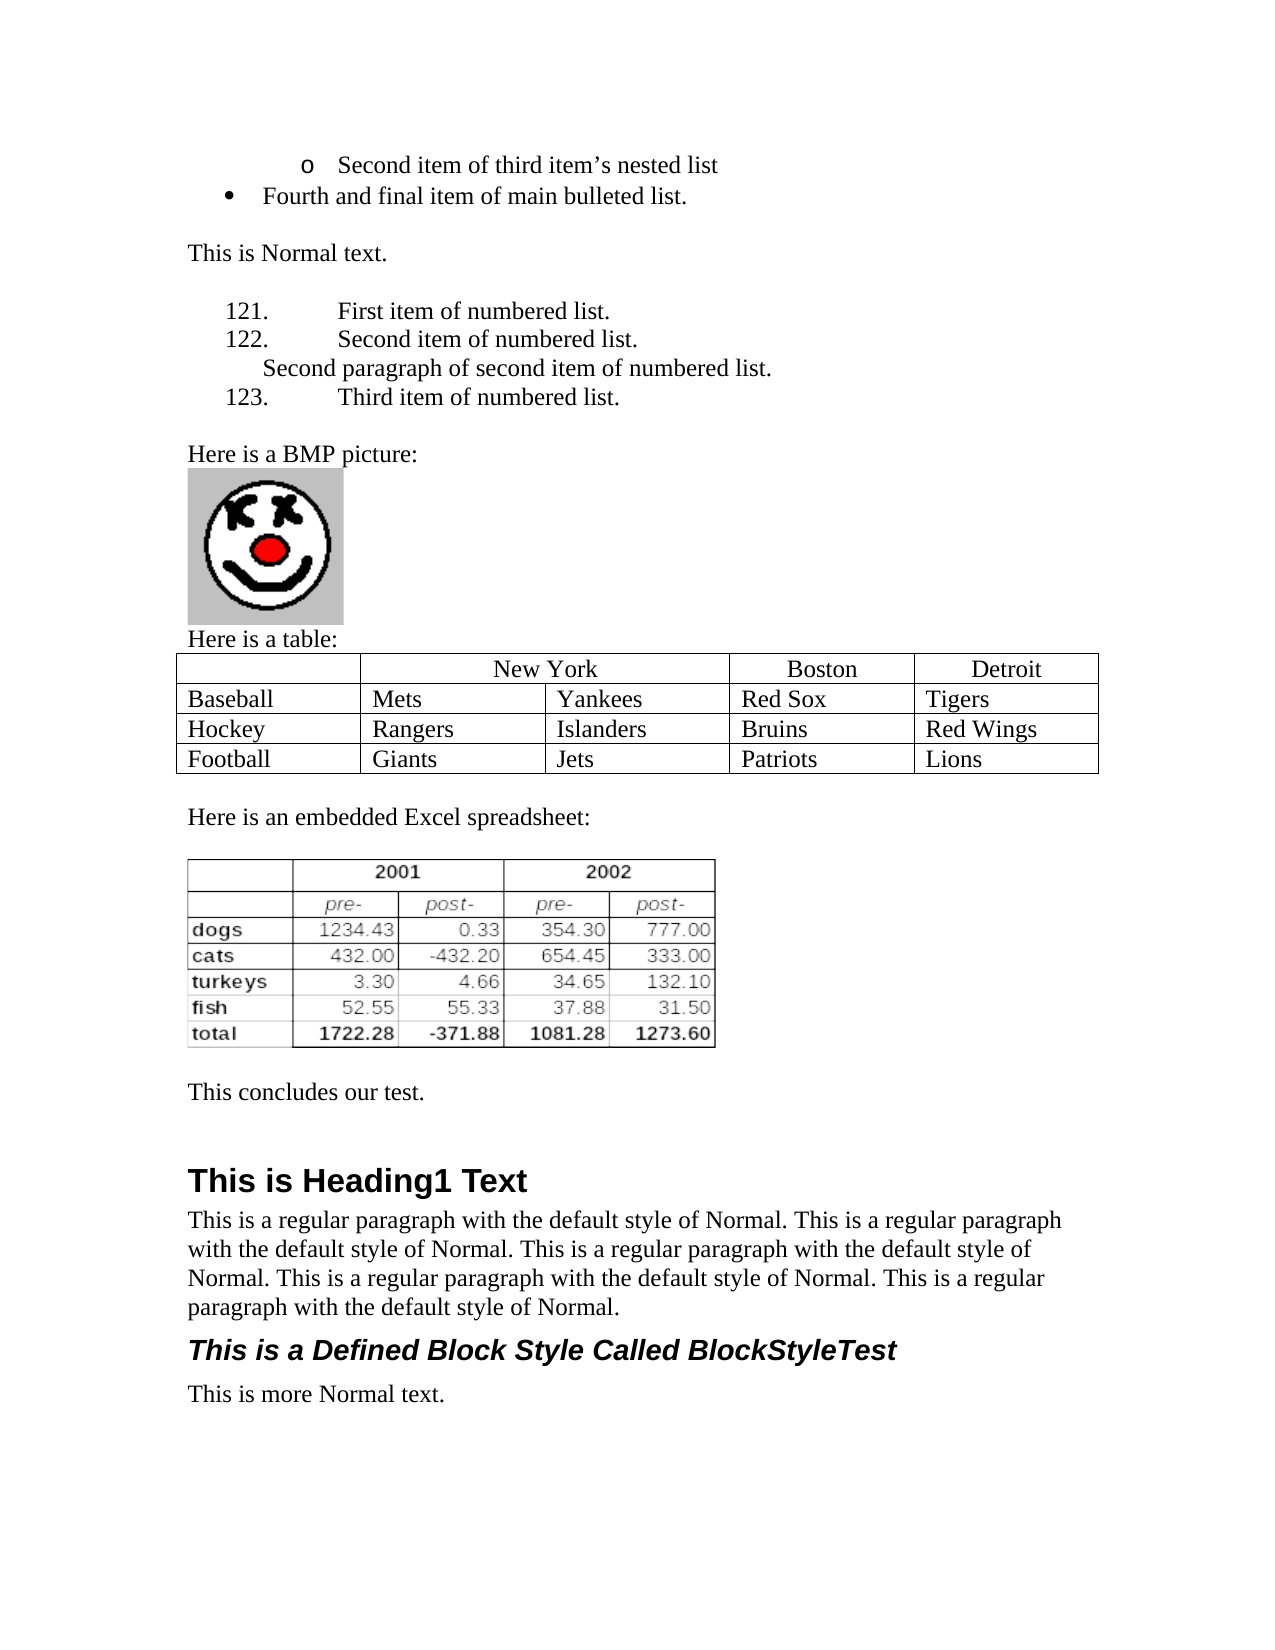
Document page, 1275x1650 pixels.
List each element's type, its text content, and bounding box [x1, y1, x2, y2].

list Fourth and final item of main bulleted list. [225, 181, 1087, 209]
table_cell Baseball [177, 684, 360, 713]
text Here is a table: [187, 624, 1087, 653]
table_cell Patriots [730, 744, 914, 772]
table_cell Tigers [915, 684, 1098, 713]
table_header Boston [730, 654, 914, 683]
table_cell Bruins [730, 714, 914, 743]
text This concludes our test. [187, 1077, 1087, 1106]
table_cell Rangers [361, 714, 545, 743]
table_cell Yankees [546, 684, 729, 713]
table_cell Football [177, 744, 360, 772]
text This is Normal text. [187, 238, 1087, 267]
table_header Detroit [915, 654, 1098, 683]
table_header [177, 654, 360, 683]
text This is more Normal text. [187, 1379, 1087, 1408]
table_cell Giants [361, 744, 545, 772]
text Second paragraph of second item of numbered list. [262, 353, 1087, 382]
list Third item of numbered list. [225, 382, 1087, 411]
list First item of numbered list. [225, 296, 1087, 324]
table_cell Jets [546, 744, 729, 772]
table_header New York [361, 654, 729, 683]
text This is a Defined Block Style Called BlockStyleTest [187, 1333, 1087, 1367]
table_cell Lions [915, 744, 1098, 772]
subtitle This is Heading1 Text [187, 1161, 1087, 1199]
table_cell Red Wings [915, 714, 1098, 743]
text Here is an embedded Excel spreadsheet: [187, 802, 1087, 831]
picture [187, 468, 344, 625]
table_cell Red Sox [730, 684, 914, 713]
text This is a regular paragraph with the default style of Normal. This is a regular paragraph with the default style of Normal. This is a regular paragraph with the default style of Normal. This is a regular paragraph with the default style of Normal. This is a regular paragraph with the default style of Normal. [187, 1206, 1087, 1321]
list Second item of numbered list. [225, 324, 1087, 353]
table_cell Mets [361, 684, 545, 713]
table_cell Hockey [177, 714, 360, 743]
table_cell Islanders [546, 714, 729, 743]
text Here is a BMP picture: [187, 439, 1087, 468]
list Second item of third item’s nested list [300, 150, 1087, 181]
